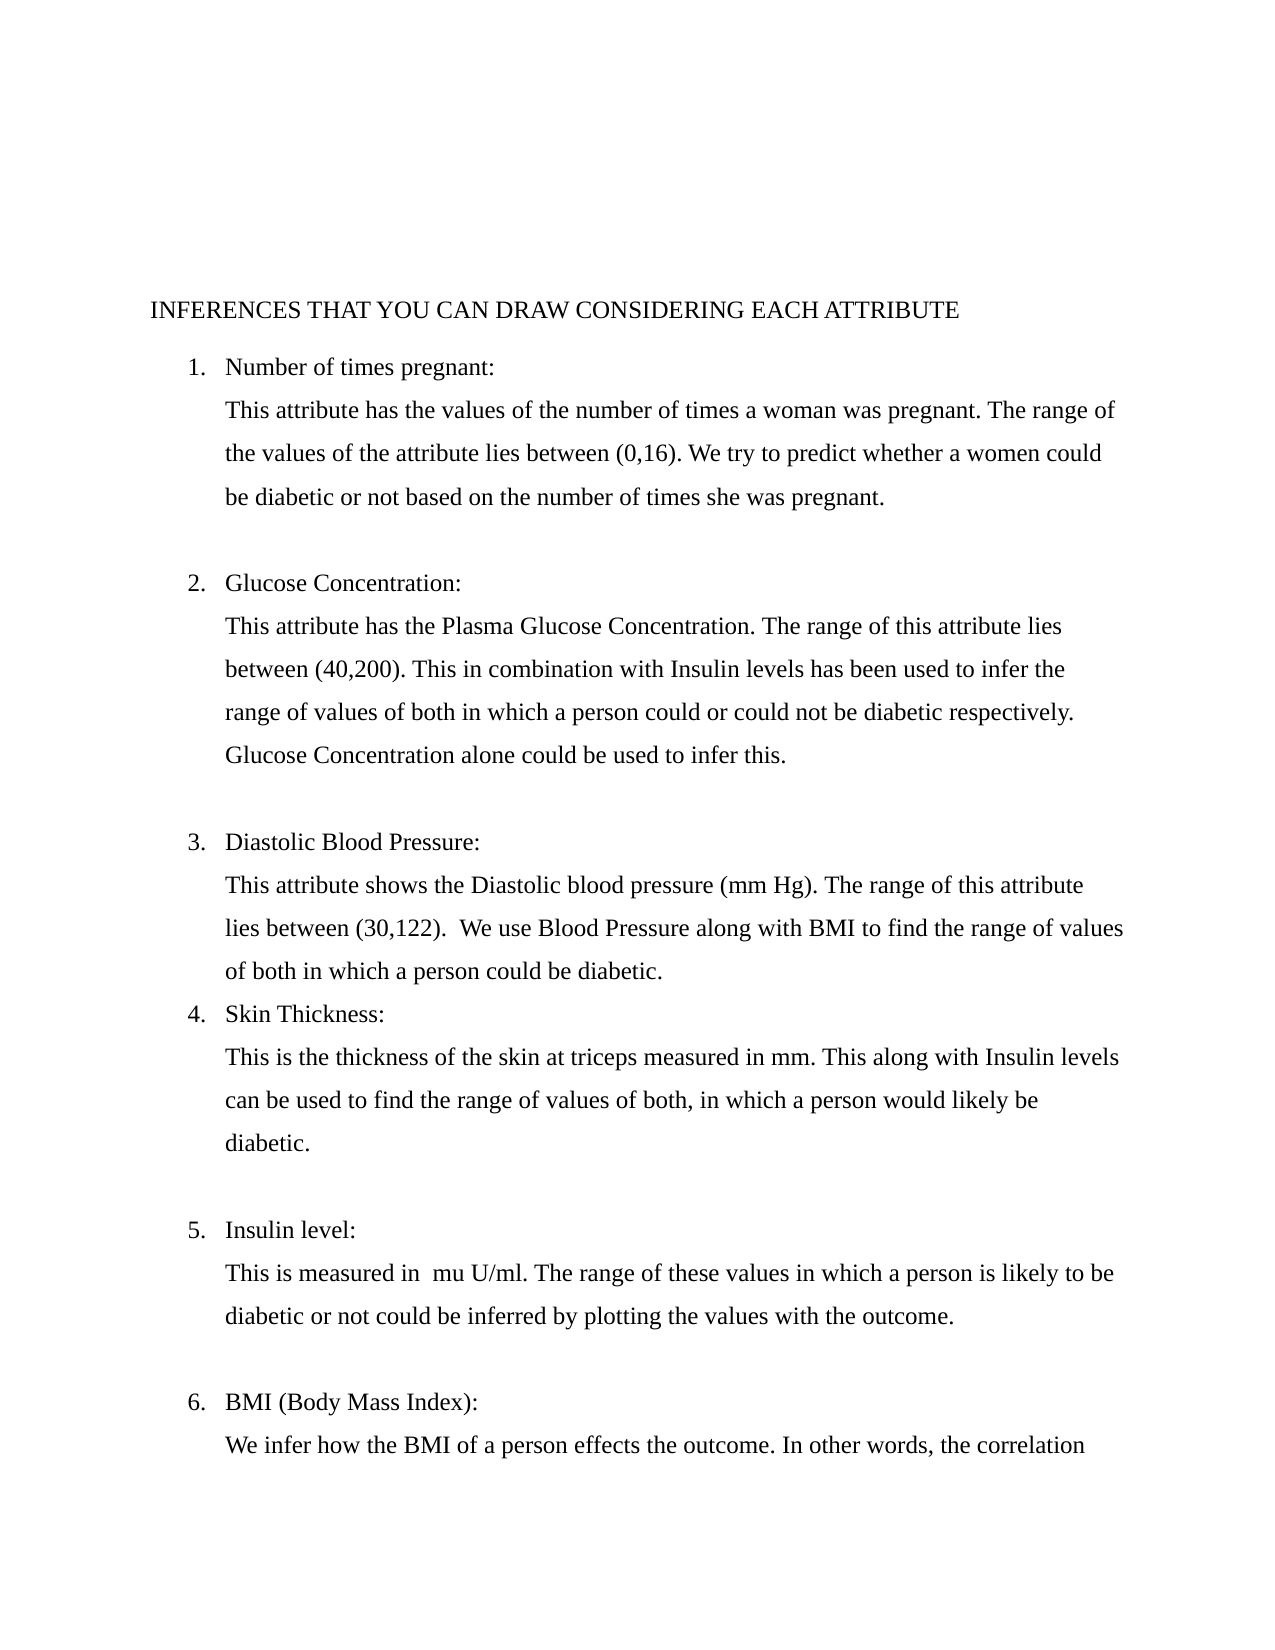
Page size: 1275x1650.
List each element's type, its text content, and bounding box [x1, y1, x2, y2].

list This is the thickness of the skin at triceps measured in mm. This along with Insulin levels can be used to find the range of values of both, in which a person would likely be diabetic. [187, 1042, 1125, 1157]
list This is measured in mu U/ml. The range of these values in which a person is likely to be diabetic or not could be inferred by plotting the values with the outcome. [187, 1258, 1125, 1330]
list BMI (Body Mass Index): [187, 1387, 1125, 1416]
list Insulin level: [187, 1215, 1125, 1243]
text INFERENCES THAT YOU CAN DRAW CONSIDERING EACH ATTRIBUTE [150, 295, 1125, 323]
list This attribute has the values of the number of times a woman was pregnant. The range of the values of the attribute lies between (0,16). We try to predict whether a women could be diabetic or not based on the number of times she was pregnant. [187, 395, 1125, 510]
list This attribute shows the Diastolic blood pressure (mm Hg). The range of this attribute lies between (30,122). We use Blood Pressure along with BMI to find the range of values of both in which a person could be diabetic. [187, 870, 1125, 985]
list This attribute has the Plasma Glucose Concentration. The range of this attribute lies between (40,200). This in combination with Insulin levels has been used to infer the range of values of both in which a person could or could not be diabetic respectively. Glucose Concentration alone could be used to infer this. [187, 611, 1125, 769]
list Glucose Concentration: [187, 568, 1125, 597]
list Diastolic Blood Pressure: [187, 827, 1125, 855]
list We infer how the BMI of a person effects the outcome. In other words, the correlation [187, 1430, 1125, 1459]
list Skin Thickness: [187, 999, 1125, 1028]
list Number of times pregnant: [187, 352, 1125, 381]
